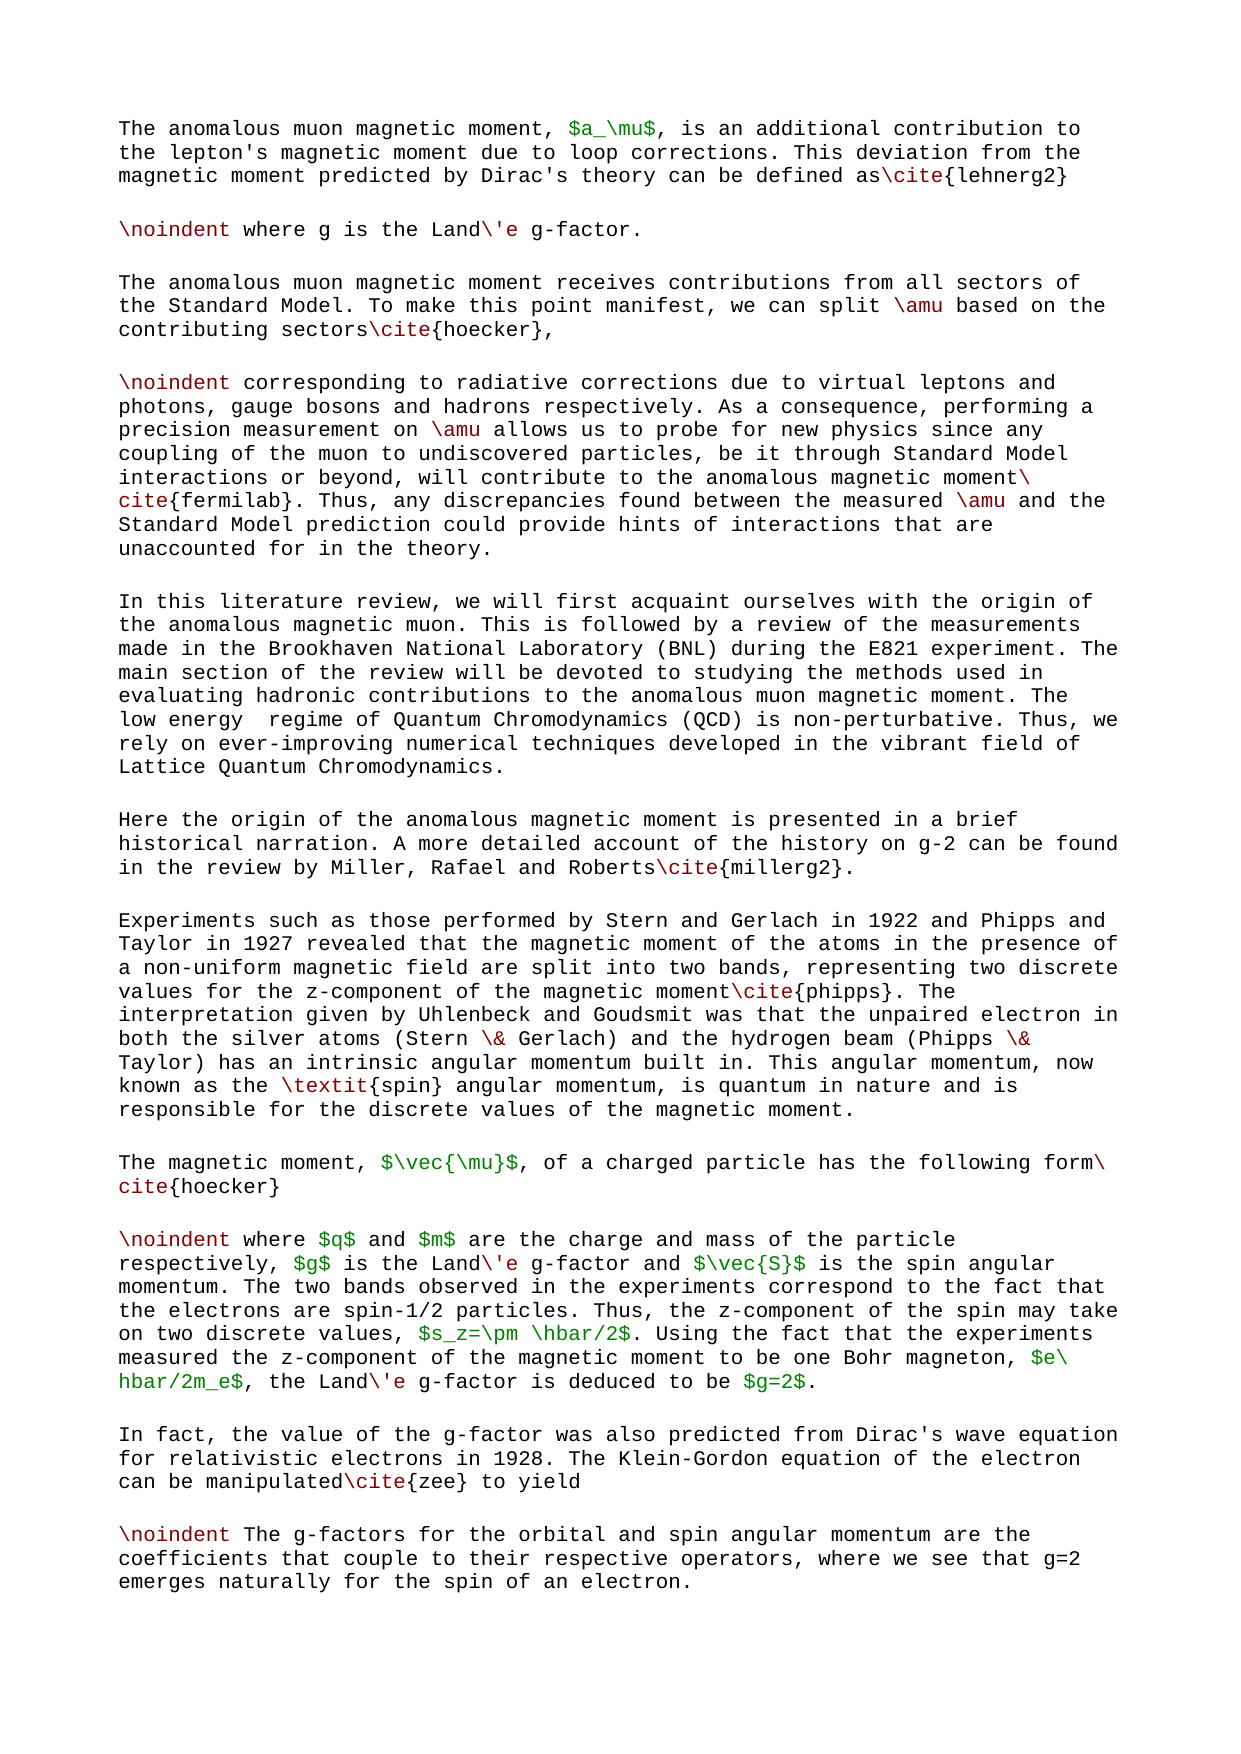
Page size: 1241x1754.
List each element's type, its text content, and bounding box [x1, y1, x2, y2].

text \noindent where $q$ and $m$ are the charge and mass of the particle respectively, $g$ is the Land\'e g-factor and $\vec{S}$ is the spin angular momentum. The two bands observed in the experiments correspond to the fact that the electrons are spin-1/2 particles. Thus, the z-component of the spin may take on two discrete values, $s_z=\pm \hbar/2$. Using the fact that the experiments measured the z-component of the magnetic moment to be one Bohr magneton, $e\hbar/2m_e$, the Land\'e g-factor is deduced to be $g=2$. [118, 1229, 1122, 1394]
text The magnetic moment, $\vec{\mu}$, of a charged particle has the following form\cite{hoecker} [118, 1152, 1122, 1199]
text \noindent The g-factors for the orbital and spin angular momentum are the coefficients that couple to their respective operators, where we see that g=2 emerges naturally for the spin of an electron. [118, 1524, 1122, 1595]
text Here the origin of the anomalous magnetic moment is presented in a brief historical narration. A more detailed account of the history on g-2 can be found in the review by Miller, Rafael and Roberts\cite{millerg2}. [118, 809, 1122, 880]
text In this literature review, we will first acquaint ourselves with the origin of the anomalous magnetic muon. This is followed by a review of the measurements made in the Brookhaven National Laboratory (BNL) during the E821 experiment. The main section of the review will be devoted to studying the methods used in evaluating hadronic contributions to the anomalous muon magnetic moment. The low energy regime of Quantum Chromodynamics (QCD) is non-perturbative. Thus, we rely on ever-improving numerical techniques developed in the vibrant field of Lattice Quantum Chromodynamics. [118, 591, 1122, 780]
text The anomalous muon magnetic moment receives contributions from all sectors of the Standard Model. To make this point manifest, we can split \amu based on the contributing sectors\cite{hoecker}, [118, 272, 1122, 343]
text Experiments such as those performed by Stern and Gerlach in 1922 and Phipps and Taylor in 1927 revealed that the magnetic moment of the atoms in the presence of a non-uniform magnetic field are split into two bands, representing two discrete values for the z-component of the magnetic moment\cite{phipps}. The interpretation given by Uhlenbeck and Goudsmit was that the unpaired electron in both the silver atoms (Stern \& Gerlach) and the hydrogen beam (Phipps \& Taylor) has an intrinsic angular momentum built in. This angular momentum, now known as the \textit{spin} angular momentum, is quantum in nature and is responsible for the discrete values of the magnetic moment. [118, 910, 1122, 1123]
text \noindent corresponding to radiative corrections due to virtual leptons and photons, gauge bosons and hadrons respectively. As a consequence, performing a precision measurement on \amu allows us to probe for new physics since any coupling of the muon to undiscovered particles, be it through Standard Model interactions or beyond, will contribute to the anomalous magnetic moment\cite{fermilab}. Thus, any discrepancies found between the measured \amu and the Standard Model prediction could provide hints of interactions that are unaccounted for in the theory. [118, 372, 1122, 561]
text The anomalous muon magnetic moment, $a_\mu$, is an additional contribution to the lepton's magnetic moment due to loop corrections. This deviation from the magnetic moment predicted by Dirac's theory can be defined as\cite{lehnerg2} [118, 118, 1122, 189]
text In fact, the value of the g-factor was also predicted from Dirac's wave equation for relativistic electrons in 1928. The Klein-Gordon equation of the electron can be manipulated\cite{zee} to yield [118, 1424, 1122, 1495]
text \noindent where g is the Land\'e g-factor. [118, 218, 1122, 242]
